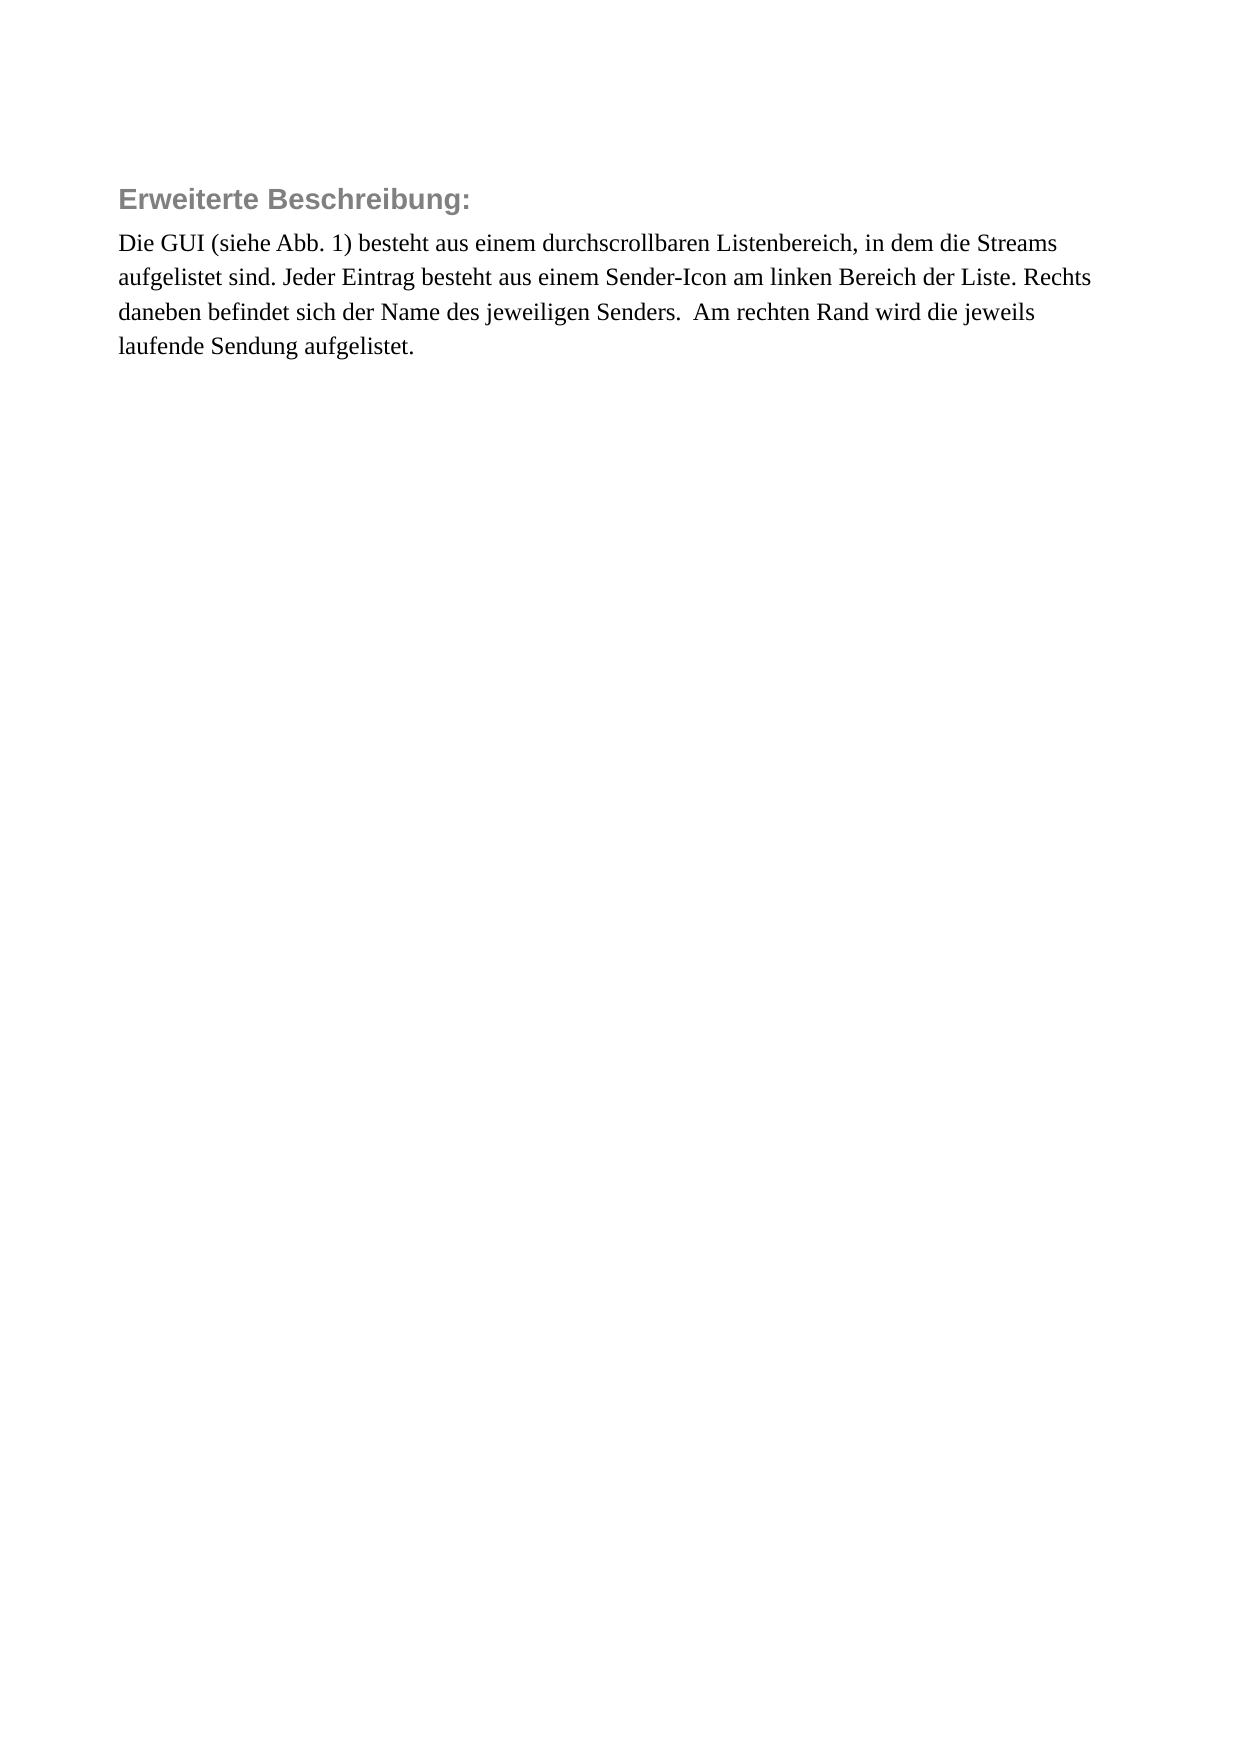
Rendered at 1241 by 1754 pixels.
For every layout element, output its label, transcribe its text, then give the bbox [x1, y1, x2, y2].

subtitle Erweiterte Beschreibung: [118, 182, 1122, 215]
text Die GUI (siehe Abb. 1) besteht aus einem durchscrollbaren Listenbereich, in dem die Streams aufgelistet sind. Jeder Eintrag besteht aus einem Sender-Icon am linken Bereich der Liste. Rechts daneben befindet sich der Name des jeweiligen Senders. Am rechten Rand wird die jeweils laufende Sendung aufgelistet. [118, 228, 1122, 360]
